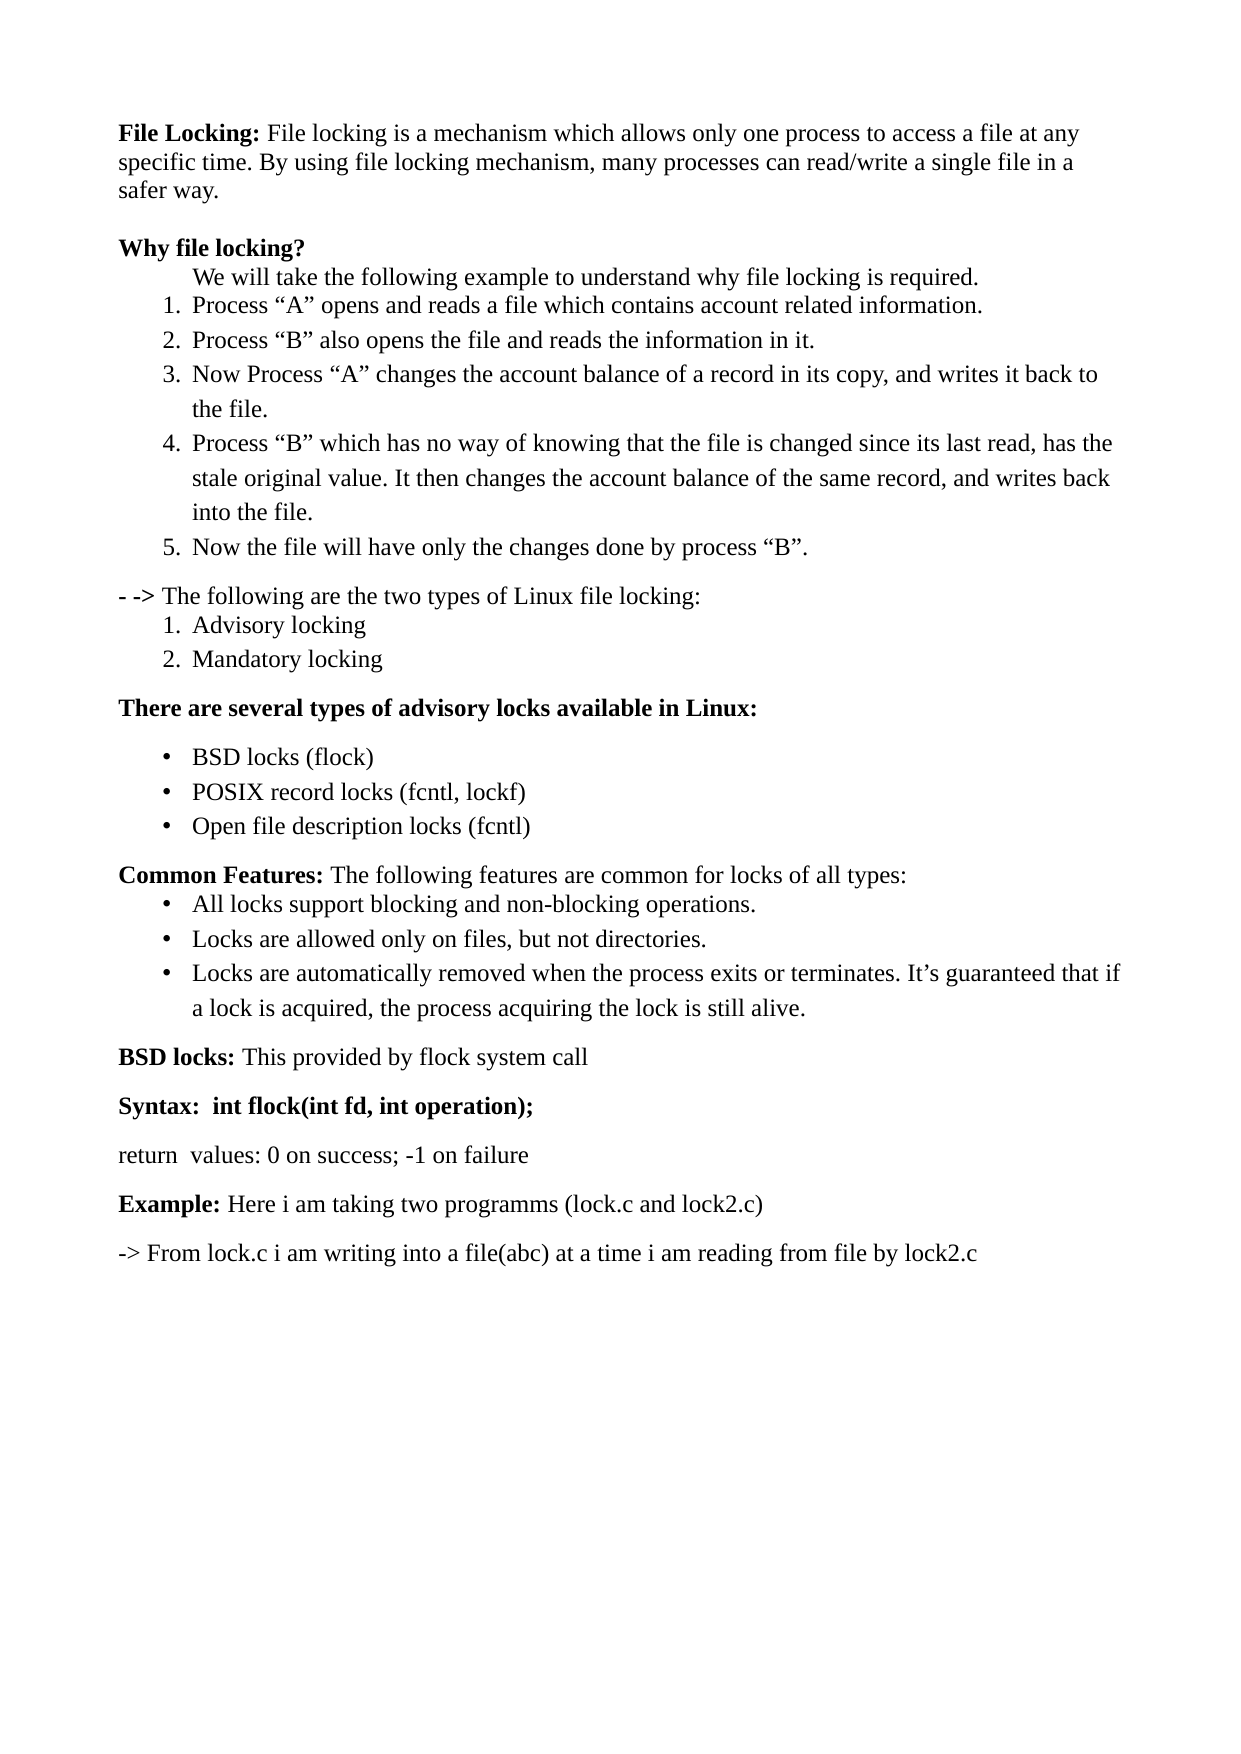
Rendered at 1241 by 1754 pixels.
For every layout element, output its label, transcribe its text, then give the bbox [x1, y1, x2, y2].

text - -> The following are the two types of Linux file locking: [118, 581, 1122, 610]
list Process “B” which has no way of knowing that the file is changed since its last read, has the stale original value. It then changes the account balance of the same record, and writes back into the file. [162, 428, 1122, 526]
text return values: 0 on success; -1 on failure [118, 1140, 1122, 1168]
list Process “B” also opens the file and reads the information in it. [162, 325, 1122, 354]
text -> From lock.c i am writing into a file(abc) at a time i am reading from file by lock2.c [118, 1238, 1122, 1267]
text Syntax: int flock(int fd, int operation); [118, 1091, 1122, 1119]
text BSD locks: This provided by flock system call [118, 1042, 1122, 1070]
text File Locking: File locking is a mechanism which allows only one process to access a file at any specific time. By using file locking mechanism, many processes can read/write a single file in a safer way. [118, 118, 1122, 204]
list Locks are automatically removed when the process exits or terminates. It’s guaranteed that if a lock is acquired, the process acquiring the lock is still alive. [162, 958, 1122, 1021]
list Now Process “A” changes the account balance of a record in its copy, and writes it back to the file. [162, 359, 1122, 423]
text Example: Here i am taking two programms (lock.c and lock2.c) [118, 1189, 1122, 1218]
text There are several types of advisory locks available in Linux: [118, 693, 1122, 722]
text Common Features: The following features are common for locks of all types: [118, 860, 1122, 889]
list Process “A” opens and reads a file which contains account related information. [162, 291, 1122, 319]
text Why file locking? [118, 233, 1122, 262]
list Mandatory locking [162, 644, 1122, 673]
list All locks support blocking and non-blocking operations. [162, 889, 1122, 918]
text We will take the following example to understand why file locking is required. [118, 262, 1122, 291]
list Locks are allowed only on files, but not directories. [162, 924, 1122, 952]
list POSIX record locks (fcntl, lockf) [162, 777, 1122, 806]
list Open file description locks (fcntl) [162, 811, 1122, 840]
list Advisory locking [162, 610, 1122, 638]
list Now the file will have only the changes done by process “B”. [162, 532, 1122, 561]
list BSD locks (flock) [162, 742, 1122, 771]
